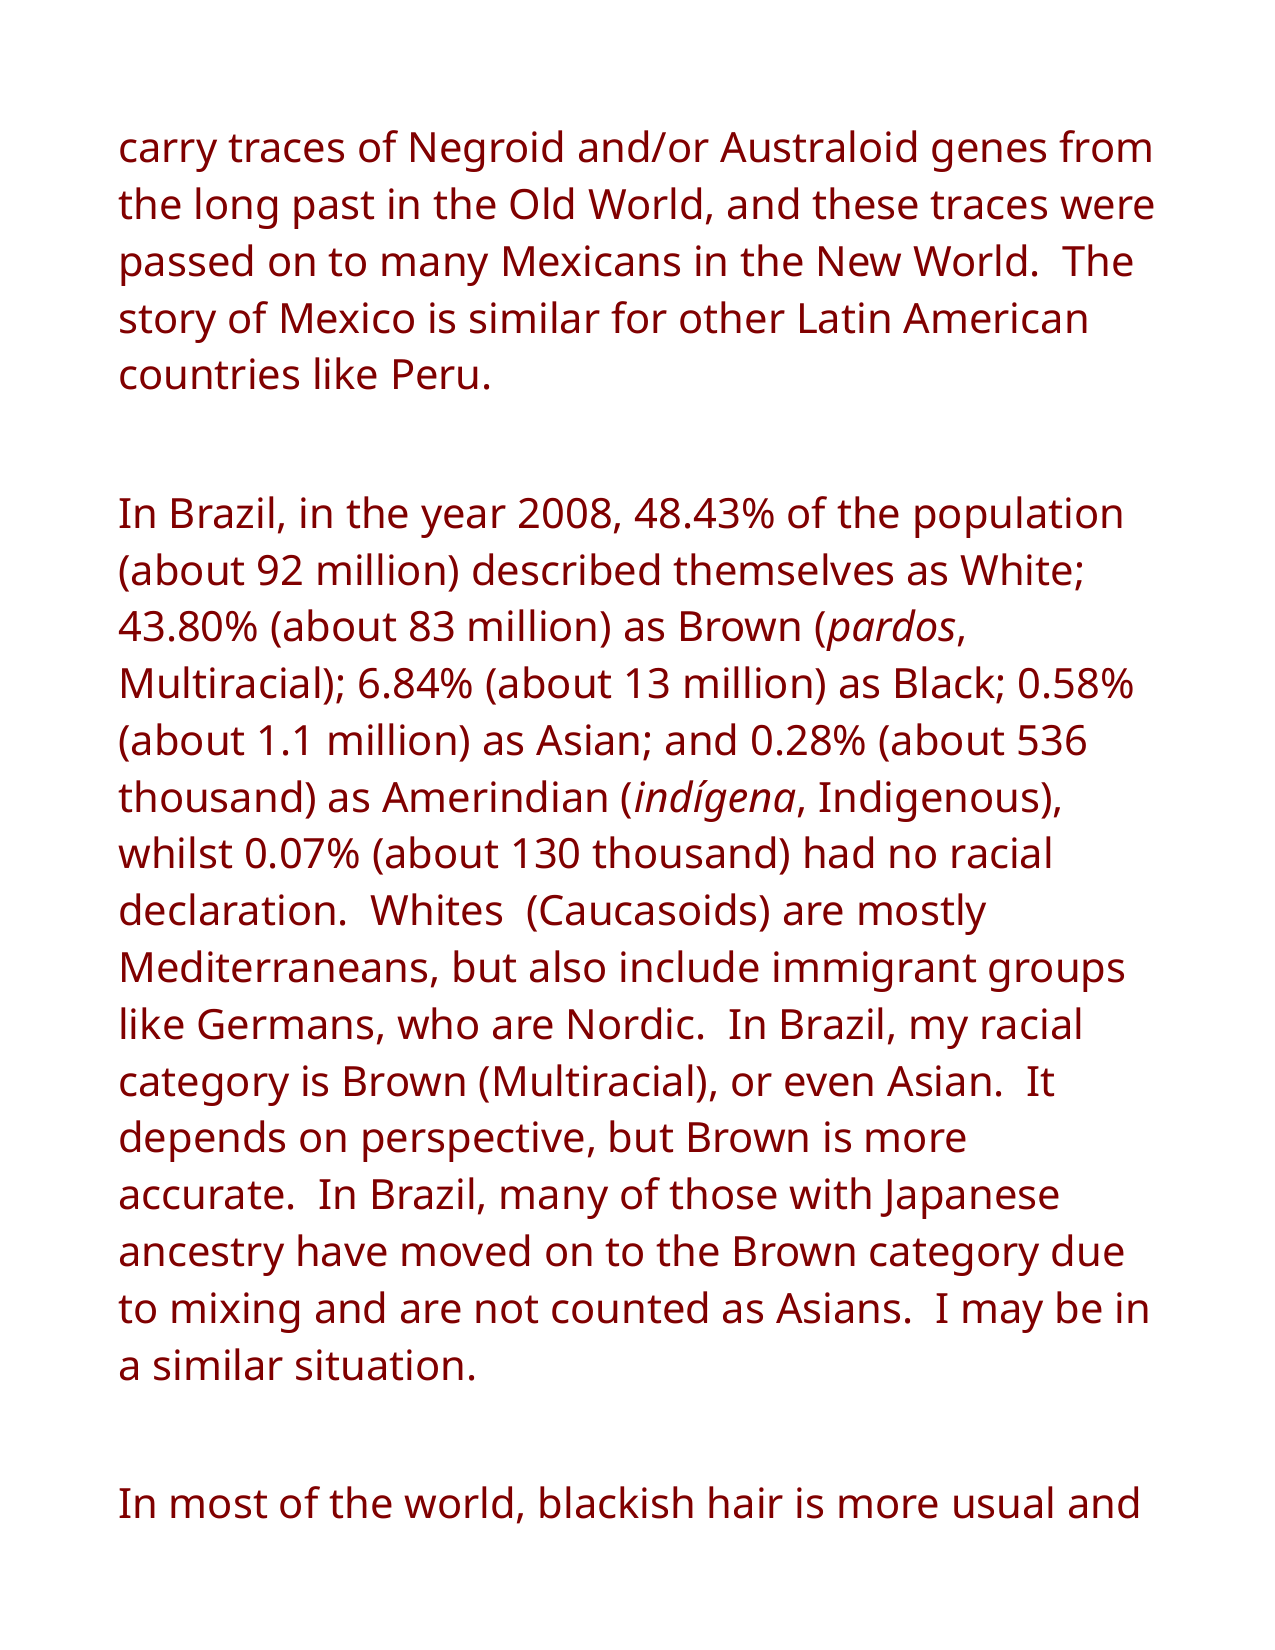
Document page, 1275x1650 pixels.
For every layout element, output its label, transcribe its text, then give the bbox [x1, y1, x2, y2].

text In Brazil, in the year 2008, 48.43% of the population (about 92 million) described themselves as White; 43.80% (about 83 million) as Brown (pardos, Multiracial); 6.84% (about 13 million) as Black; 0.58% (about 1.1 million) as Asian; and 0.28% (about 536 thousand) as Amerindian (indígena, Indigenous), whilst 0.07% (about 130 thousand) had no racial declaration. Whites (Caucasoids) are mostly Mediterraneans, but also include immigrant groups like Germans, who are Nordic. In Brazil, my racial category is Brown (Multiracial), or even Asian. It depends on perspective, but Brown is more accurate. In Brazil, many of those with Japanese ancestry have moved on to the Brown category due to mixing and are not counted as Asians. I may be in a similar situation. [118, 484, 1157, 1392]
text In most of the world, blackish hair is more usual and [118, 1474, 1157, 1531]
text carry traces of Negroid and/or Australoid genes from the long past in the Old World, and these traces were passed on to many Mexicans in the New World. The story of Mexico is similar for other Latin American countries like Peru. [118, 118, 1157, 402]
